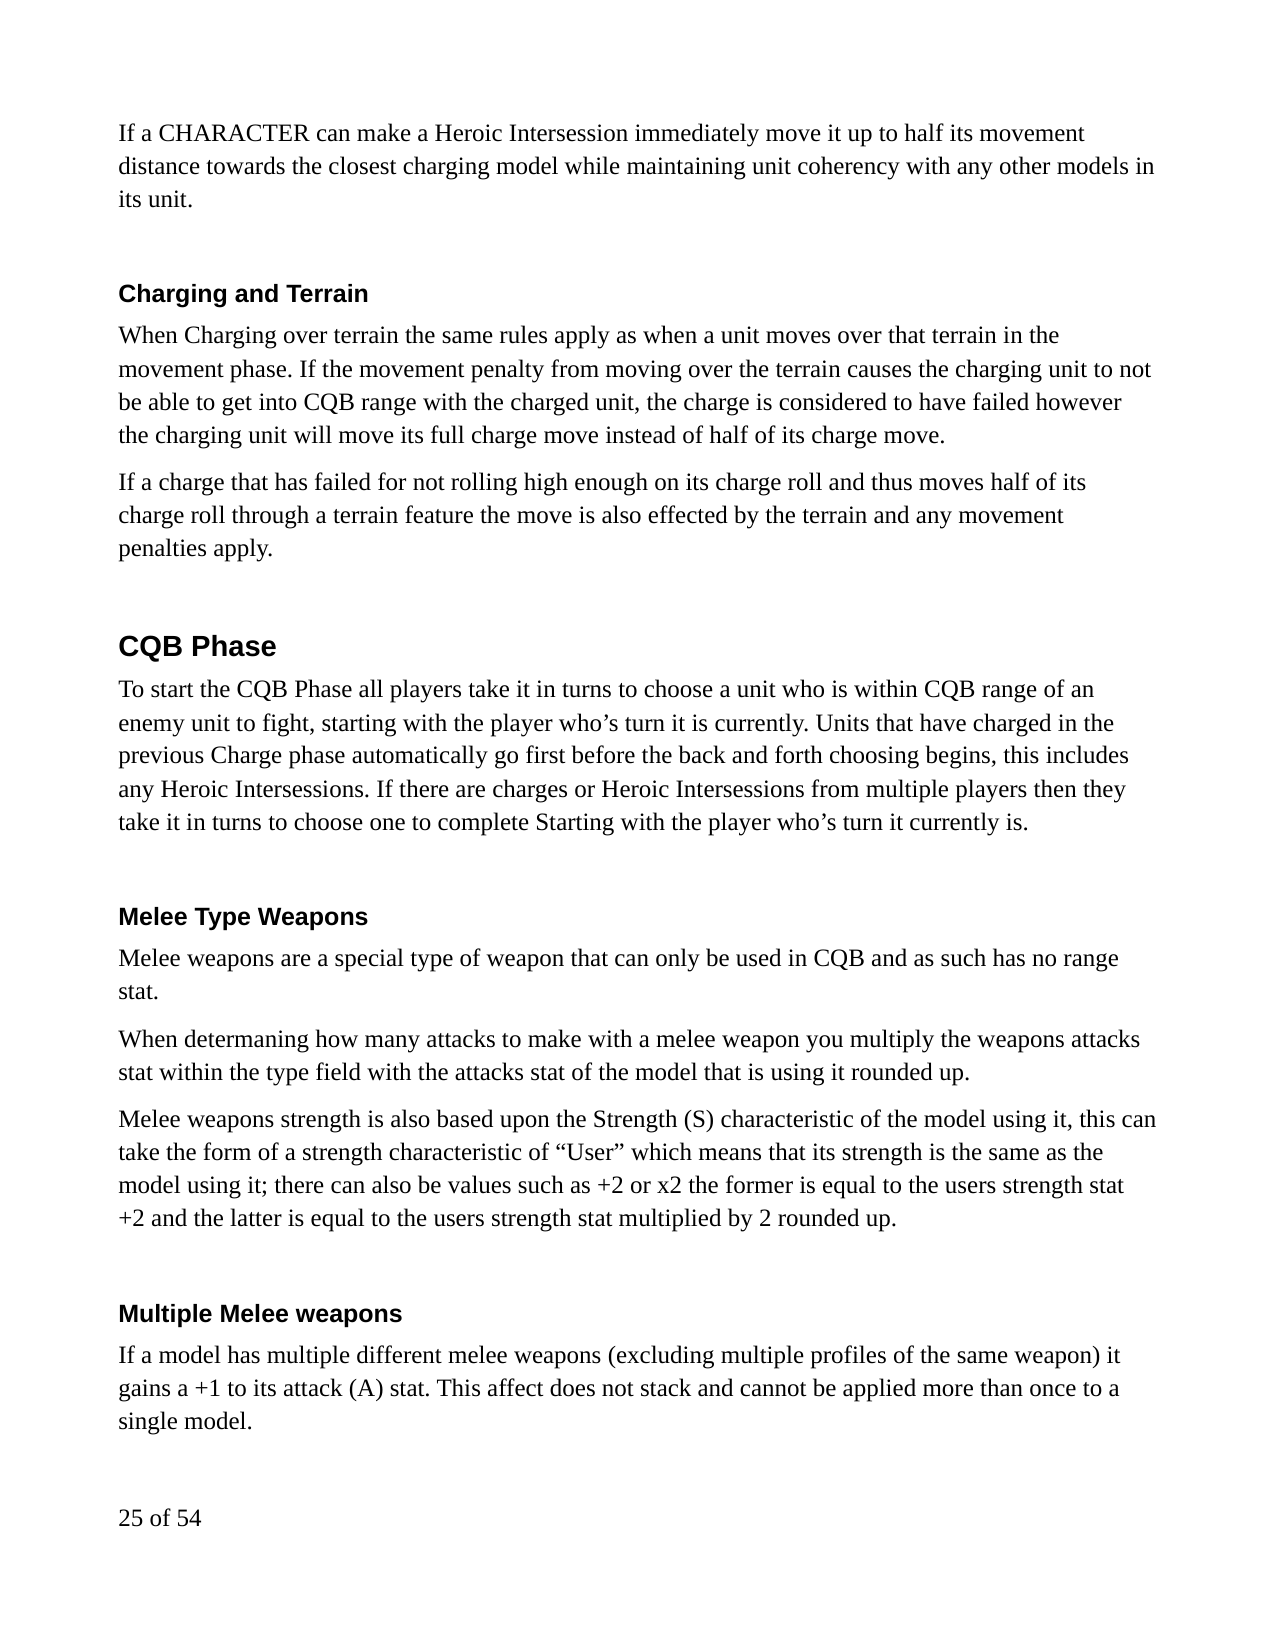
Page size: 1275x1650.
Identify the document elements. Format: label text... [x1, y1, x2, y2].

text Melee weapons strength is also based upon the Strength (S) characteristic of the model using it, this can take the form of a strength characteristic of “User” which means that its strength is the same as the model using it; there can also be values such as +2 or x2 the former is equal to the users strength stat +2 and the latter is equal to the users strength stat multiplied by 2 rounded up. [118, 1104, 1157, 1232]
subtitle Melee Type Weapons [118, 902, 1157, 931]
text If a charge that has failed for not rolling high enough on its charge roll and thus moves half of its charge roll through a terrain feature the move is also effected by the terrain and any movement penalties apply. [118, 467, 1157, 562]
text If a CHARACTER can make a Heroic Intersession immediately move it up to half its movement distance towards the closest charging model while maintaining unit coherency with any other models in its unit. [118, 118, 1157, 213]
text If a model has multiple different melee weapons (excluding multiple profiles of the same weapon) it gains a +1 to its attack (A) stat. This affect does not stack and cannot be applied more than once to a single model. [118, 1340, 1157, 1435]
subtitle Charging and Terrain [118, 279, 1157, 308]
subtitle Multiple Melee weapons [118, 1299, 1157, 1327]
text Melee weapons are a special type of weapon that can only be used in CQB and as such has no range stat. [118, 943, 1157, 1005]
text When determaning how many attacks to make with a melee weapon you multiply the weapons attacks stat within the type field with the attacks stat of the model that is using it rounded up. [118, 1024, 1157, 1086]
subtitle CQB Phase [118, 628, 1157, 662]
text To start the CQB Phase all players take it in turns to choose a unit who is within CQB range of an enemy unit to fight, starting with the player who’s turn it is currently. Units that have charged in the previous Charge phase automatically go first before the back and forth choosing begins, this includes any Heroic Intersessions. If there are charges or Heroic Intersessions from multiple players then they take it in turns to choose one to complete Starting with the player who’s turn it currently is. [118, 674, 1157, 835]
text When Charging over terrain the same rules apply as when a unit moves over that terrain in the movement phase. If the movement penalty from moving over the terrain causes the charging unit to not be able to get into CQB range with the charged unit, the charge is considered to have failed however the charging unit will move its full charge move instead of half of its charge move. [118, 321, 1157, 448]
